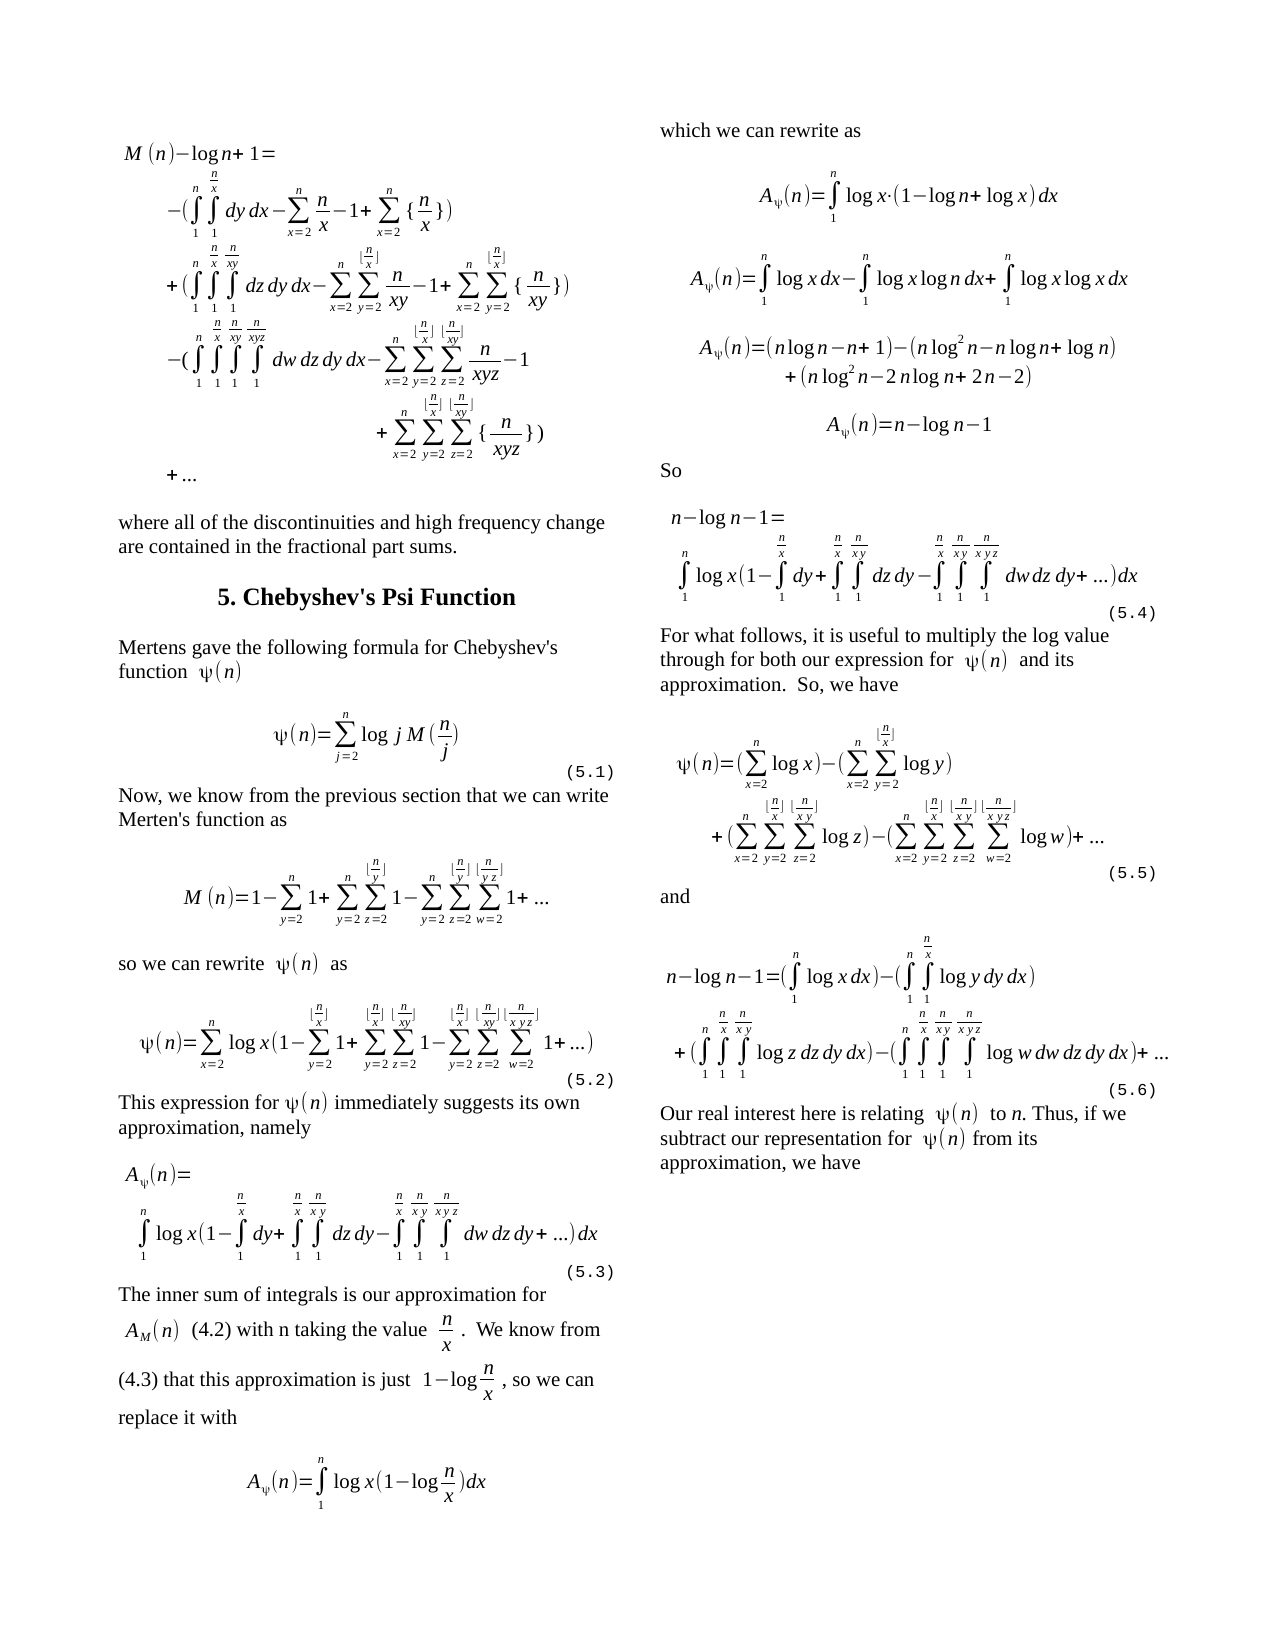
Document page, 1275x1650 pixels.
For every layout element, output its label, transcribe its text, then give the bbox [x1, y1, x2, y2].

text 5. Chebyshev's Psi Function [118, 582, 615, 611]
text (5.4) [660, 604, 1157, 623]
text which we can rewrite as [660, 118, 1157, 142]
text This expression forimmediately suggests its own approximation, namely [118, 1090, 615, 1139]
text So [660, 458, 1157, 482]
text (5.6) [660, 1082, 1157, 1101]
text and [660, 884, 1157, 908]
text Mertens gave the following formula for Chebyshev's function [118, 635, 615, 683]
text The inner sum of integrals is our approximation for (4.2) with n taking the value . We know from (4.3) that this approximation is just , so we can replace it with [118, 1282, 615, 1429]
text (5.2) [118, 1071, 615, 1090]
text (5.1) [118, 764, 615, 783]
text so we can rewrite as [118, 951, 615, 975]
text Our real interest here is relating to n. Thus, if we subtract our representation for from its approximation, we have [660, 1101, 1157, 1174]
text For what follows, it is useful to multiply the log value through for both our expression for and its approximation. So, we have [660, 623, 1157, 696]
text Now, we know from the previous section that we can write Merten's function as [118, 783, 615, 831]
text where all of the discontinuities and high frequency change are contained in the fractional part sums. [118, 510, 615, 558]
text (5.5) [660, 865, 1157, 884]
text (5.3) [118, 1263, 615, 1282]
